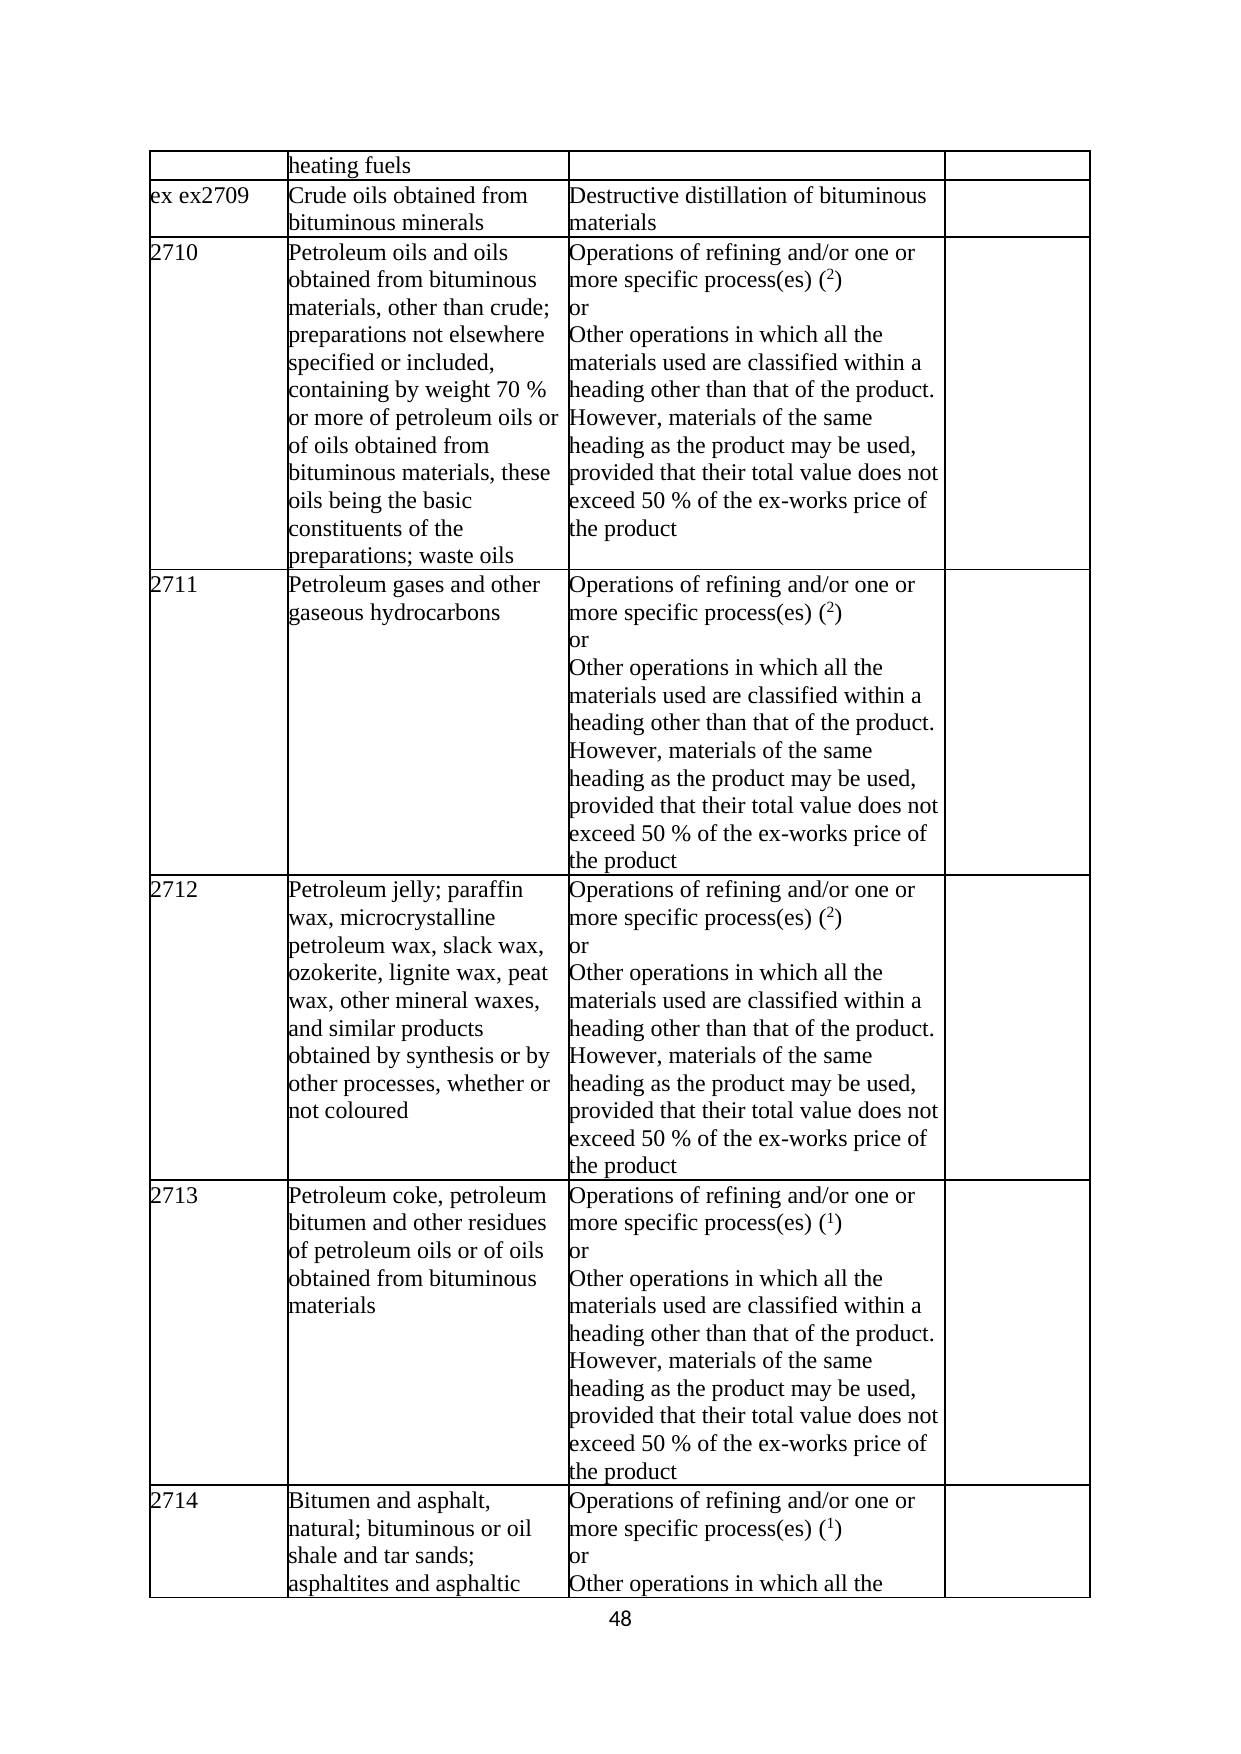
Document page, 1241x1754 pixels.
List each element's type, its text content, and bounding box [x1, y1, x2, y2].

table_cell [946, 876, 1089, 1179]
table_cell Petroleum oils and oils obtained from bituminous materials, other than crude; preparations not elsewhere specified or included, containing by weight 70 % or more of petroleum oils or of oils obtained from bituminous materials, these oils being the basic constituents of the preparations; waste oils [289, 238, 568, 569]
table_cell 2713 [151, 1181, 287, 1484]
table_cell [946, 1181, 1089, 1484]
table_cell ex ex2709 [151, 181, 287, 236]
table_cell 2711 [151, 570, 287, 874]
table_cell [570, 152, 944, 179]
table_cell Operations of refining and/or one or more specific process(es) (1) or Other operations in which all the [570, 1486, 944, 1596]
table_cell 2712 [151, 876, 287, 1179]
table_cell Petroleum coke, petroleum bitumen and other residues of petroleum oils or of oils obtained from bituminous materials [289, 1181, 568, 1484]
table_cell 2710 [151, 238, 287, 569]
table_cell Operations of refining and/or one or more specific process(es) (1) or Other operations in which all the materials used are classified within a heading other than that of the product. However, materials of the same heading as the product may be used, provided that their total value does not exceed 50 % of the ex-works price of the product [570, 1181, 944, 1484]
table_cell [946, 152, 1089, 179]
table_cell Operations of refining and/or one or more specific process(es) (2) or Other operations in which all the materials used are classified within a heading other than that of the product. However, materials of the same heading as the product may be used, provided that their total value does not exceed 50 % of the ex-works price of the product [570, 876, 944, 1179]
table_cell heating fuels [289, 152, 568, 179]
table_cell [946, 181, 1089, 236]
table_cell [946, 1486, 1089, 1596]
table_cell [151, 152, 287, 179]
table_cell Petroleum gases and other gaseous hydrocarbons [289, 570, 568, 874]
table_cell 2714 [151, 1486, 287, 1596]
table_cell Operations of refining and/or one or more specific process(es) (2) or Other operations in which all the materials used are classified within a heading other than that of the product. However, materials of the same heading as the product may be used, provided that their total value does not exceed 50 % of the ex-works price of the product [570, 238, 944, 569]
table_cell Petroleum jelly; paraffin wax, microcrystalline petroleum wax, slack wax, ozokerite, lignite wax, peat wax, other mineral waxes, and similar products obtained by synthesis or by other processes, whether or not coloured [289, 876, 568, 1179]
table_cell Bitumen and asphalt, natural; bituminous or oil shale and tar sands; asphaltites and asphaltic [289, 1486, 568, 1596]
table_cell Operations of refining and/or one or more specific process(es) (2) or Other operations in which all the materials used are classified within a heading other than that of the product. However, materials of the same heading as the product may be used, provided that their total value does not exceed 50 % of the ex-works price of the product [570, 570, 944, 874]
table_cell Crude oils obtained from bituminous minerals [289, 181, 568, 236]
table_cell Destructive distillation of bituminous materials [570, 181, 944, 236]
table_cell [946, 238, 1089, 569]
table_cell [946, 570, 1089, 874]
